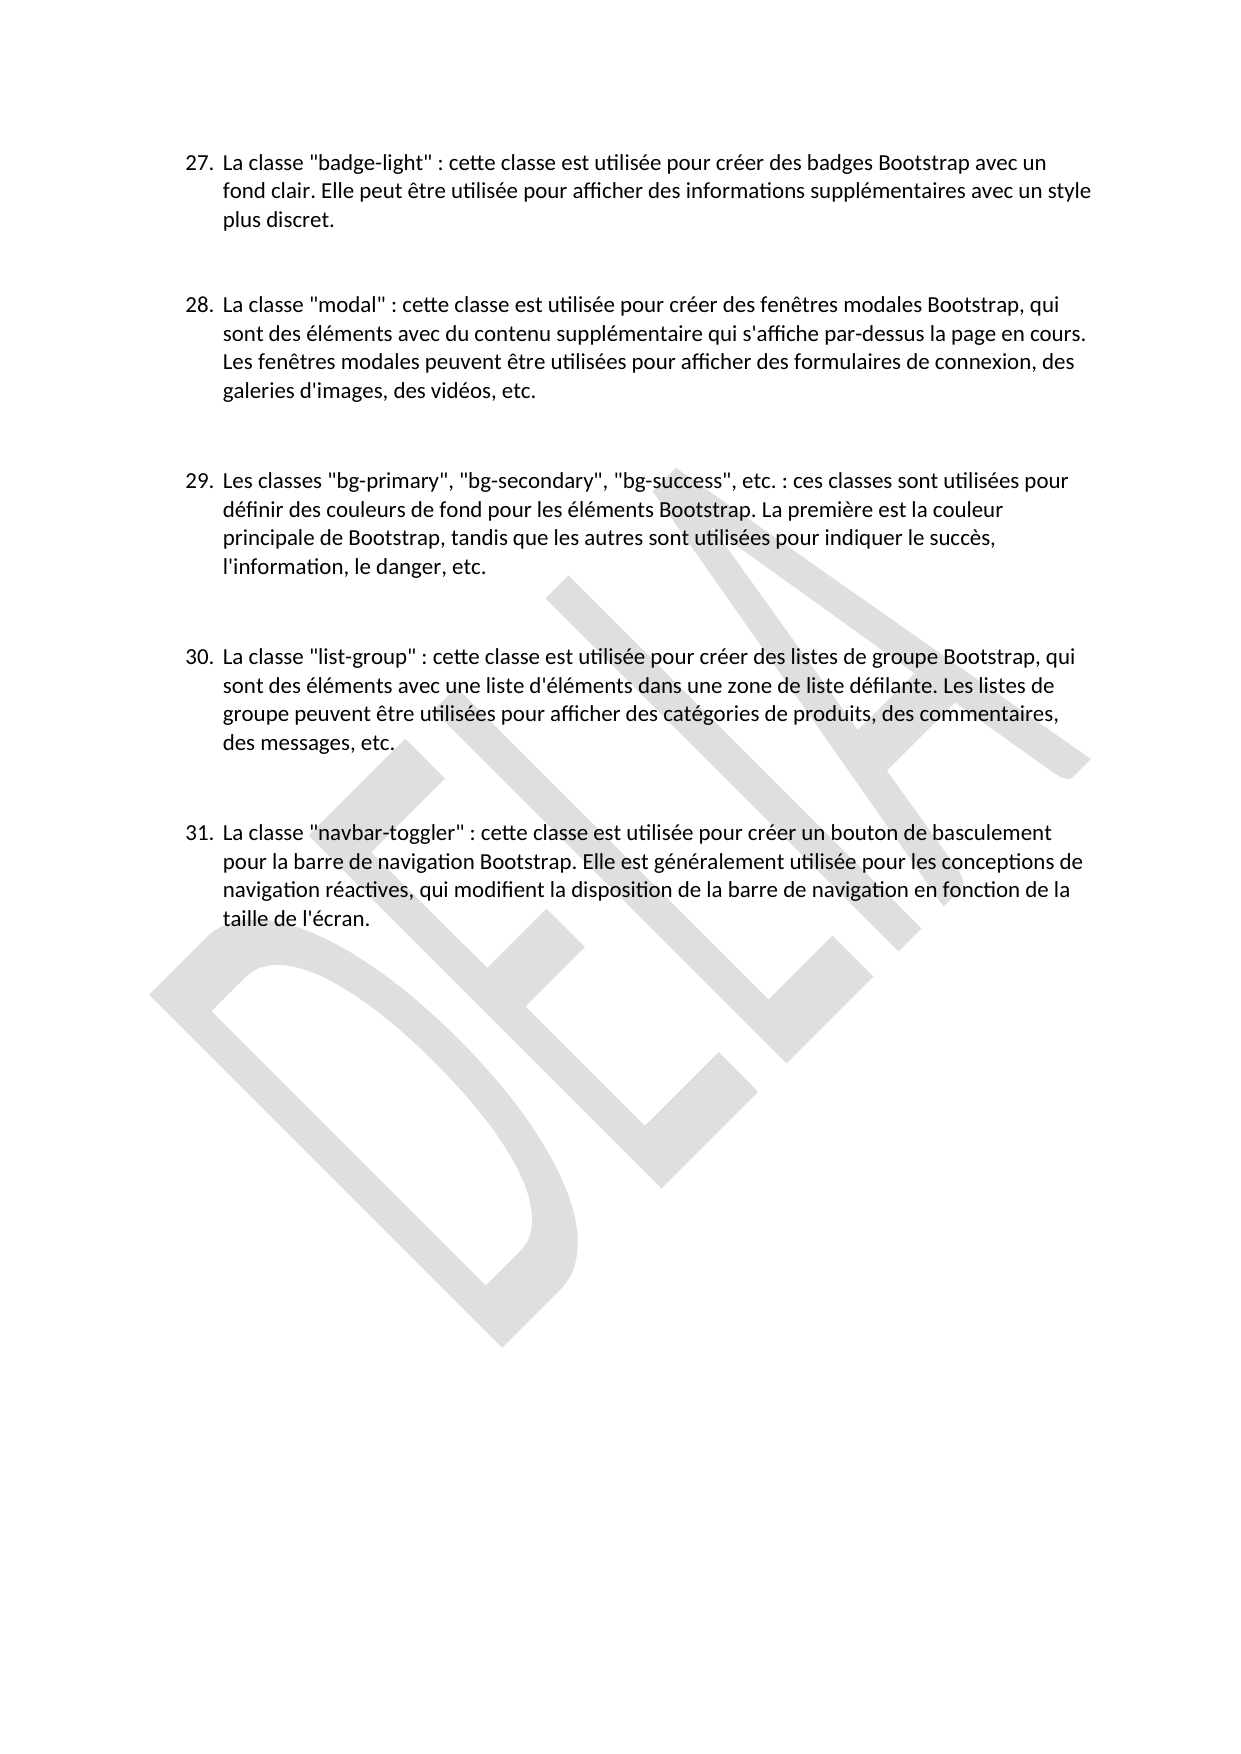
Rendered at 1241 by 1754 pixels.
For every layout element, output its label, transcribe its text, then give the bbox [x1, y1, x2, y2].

list Les classes "bg-primary", "bg-secondary", "bg-success", etc. : ces classes sont utilisées pour définir des couleurs de fond pour les éléments Bootstrap. La première est la couleur principale de Bootstrap, tandis que les autres sont utilisées pour indiquer le succès, l'information, le danger, etc. [185, 466, 1093, 580]
list La classe "list-group" : cette classe est utilisée pour créer des listes de groupe Bootstrap, qui sont des éléments avec une liste d'éléments dans une zone de liste défilante. Les listes de groupe peuvent être utilisées pour afficher des catégories de produits, des commentaires, des messages, etc. [903, 704, 1028, 756]
list La classe "modal" : cette classe est utilisée pour créer des fenêtres modales Bootstrap, qui sont des éléments avec du contenu supplémentaire qui s'affiche par-dessus la page en cours. Les fenêtres modales peuvent être utilisées pour afficher des formulaires de connexion, des galeries d'images, des vidéos, etc. [185, 290, 1093, 404]
list La classe "list-group" : cette classe est utilisée pour créer des listes de groupe Bootstrap, qui sont des éléments avec une liste d'éléments dans une zone de liste défilante. Les listes de groupe peuvent être utilisées pour afficher des catégories de produits, des commentaires, des messages, etc. [796, 642, 913, 728]
list La classe "navbar-toggler" : cette classe est utilisée pour créer un bouton de basculement pour la barre de navigation Bootstrap. Elle est généralement utilisée pour les conceptions de navigation réactives, qui modifient la disposition de la barre de navigation en fonction de la taille de l'écran. [185, 818, 404, 932]
list La classe "list-group" : cette classe est utilisée pour créer des listes de groupe Bootstrap, qui sont des éléments avec une liste d'éléments dans une zone de liste défilante. Les listes de groupe peuvent être utilisées pour afficher des catégories de produits, des commentaires, des messages, etc. [637, 642, 837, 756]
list La classe "list-group" : cette classe est utilisée pour créer des listes de groupe Bootstrap, qui sont des éléments avec une liste d'éléments dans une zone de liste défilante. Les listes de groupe peuvent être utilisées pour afficher des catégories de produits, des commentaires, des messages, etc. [185, 642, 702, 756]
list La classe "badge-light" : cette classe est utilisée pour créer des badges Bootstrap avec un fond clair. Elle peut être utilisée pour afficher des informations supplémentaires avec un style plus discret. [185, 148, 1093, 233]
list La classe "navbar-toggler" : cette classe est utilisée pour créer un bouton de basculement pour la barre de navigation Bootstrap. Elle est généralement utilisée pour les conceptions de navigation réactives, qui modifient la disposition de la barre de navigation en fonction de la taille de l'écran. [813, 818, 1093, 932]
list La classe "list-group" : cette classe est utilisée pour créer des listes de groupe Bootstrap, qui sont des éléments avec une liste d'éléments dans une zone de liste défilante. Les listes de groupe peuvent être utilisées pour afficher des catégories de produits, des commentaires, des messages, etc. [926, 642, 1093, 756]
list La classe "navbar-toggler" : cette classe est utilisée pour créer un bouton de basculement pour la barre de navigation Bootstrap. Elle est généralement utilisée pour les conceptions de navigation réactives, qui modifient la disposition de la barre de navigation en fonction de la taille de l'écran. [589, 818, 878, 932]
list La classe "navbar-toggler" : cette classe est utilisée pour créer un bouton de basculement pour la barre de navigation Bootstrap. Elle est généralement utilisée pour les conceptions de navigation réactives, qui modifient la disposition de la barre de navigation en fonction de la taille de l'écran. [373, 818, 654, 932]
